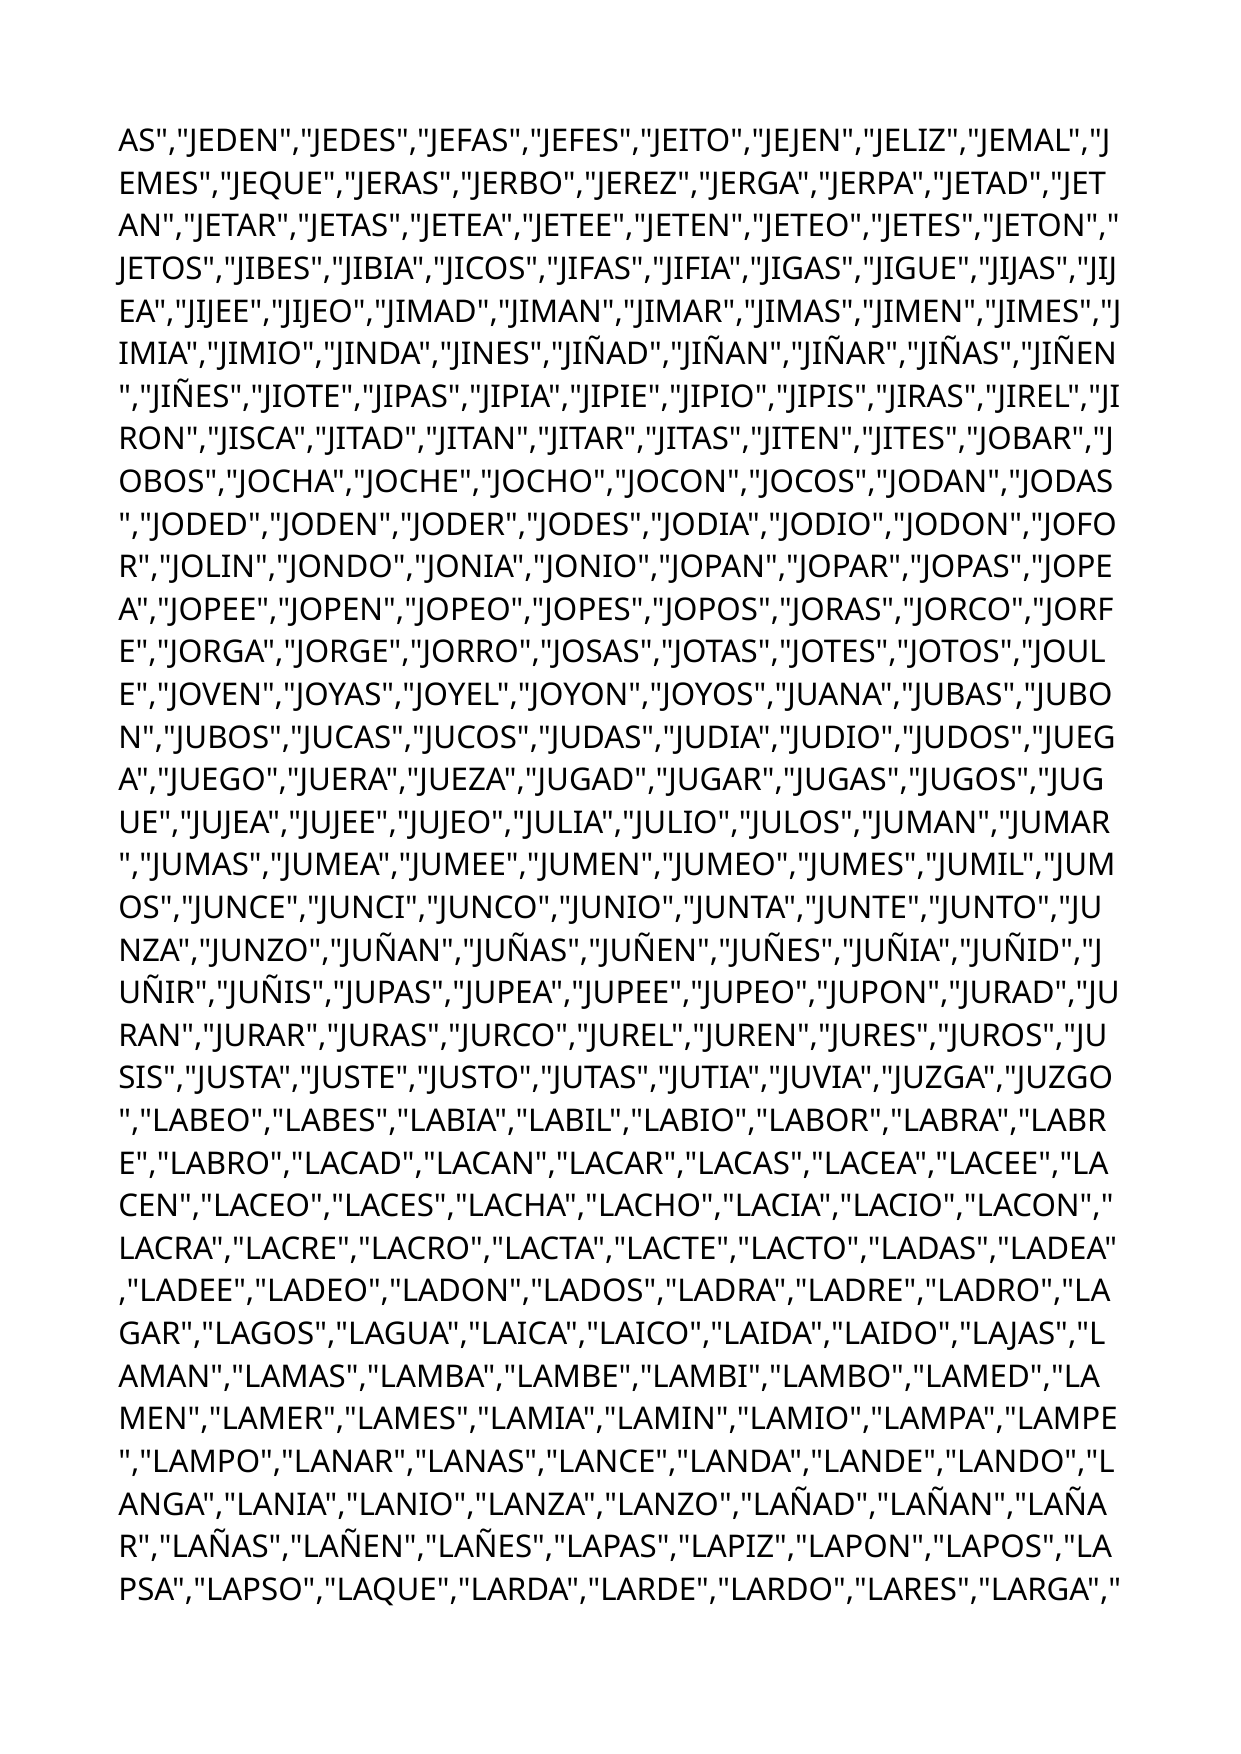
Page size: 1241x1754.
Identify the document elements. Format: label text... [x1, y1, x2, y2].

text AS","JEDEN","JEDES","JEFAS","JEFES","JEITO","JEJEN","JELIZ","JEMAL","JEMES","JEQUE","JERAS","JERBO","JEREZ","JERGA","JERPA","JETAD","JETAN","JETAR","JETAS","JETEA","JETEE","JETEN","JETEO","JETES","JETON","JETOS","JIBES","JIBIA","JICOS","JIFAS","JIFIA","JIGAS","JIGUE","JIJAS","JIJEA","JIJEE","JIJEO","JIMAD","JIMAN","JIMAR","JIMAS","JIMEN","JIMES","JIMIA","JIMIO","JINDA","JINES","JIÑAD","JIÑAN","JIÑAR","JIÑAS","JIÑEN","JIÑES","JIOTE","JIPAS","JIPIA","JIPIE","JIPIO","JIPIS","JIRAS","JIREL","JIRON","JISCA","JITAD","JITAN","JITAR","JITAS","JITEN","JITES","JOBAR","JOBOS","JOCHA","JOCHE","JOCHO","JOCON","JOCOS","JODAN","JODAS","JODED","JODEN","JODER","JODES","JODIA","JODIO","JODON","JOFOR","JOLIN","JONDO","JONIA","JONIO","JOPAN","JOPAR","JOPAS","JOPEA","JOPEE","JOPEN","JOPEO","JOPES","JOPOS","JORAS","JORCO","JORFE","JORGA","JORGE","JORRO","JOSAS","JOTAS","JOTES","JOTOS","JOULE","JOVEN","JOYAS","JOYEL","JOYON","JOYOS","JUANA","JUBAS","JUBON","JUBOS","JUCAS","JUCOS","JUDAS","JUDIA","JUDIO","JUDOS","JUEGA","JUEGO","JUERA","JUEZA","JUGAD","JUGAR","JUGAS","JUGOS","JUGUE","JUJEA","JUJEE","JUJEO","JULIA","JULIO","JULOS","JUMAN","JUMAR","JUMAS","JUMEA","JUMEE","JUMEN","JUMEO","JUMES","JUMIL","JUMOS","JUNCE","JUNCI","JUNCO","JUNIO","JUNTA","JUNTE","JUNTO","JUNZA","JUNZO","JUÑAN","JUÑAS","JUÑEN","JUÑES","JUÑIA","JUÑID","JUÑIR","JUÑIS","JUPAS","JUPEA","JUPEE","JUPEO","JUPON","JURAD","JURAN","JURAR","JURAS","JURCO","JUREL","JUREN","JURES","JUROS","JUSIS","JUSTA","JUSTE","JUSTO","JUTAS","JUTIA","JUVIA","JUZGA","JUZGO","LABEO","LABES","LABIA","LABIL","LABIO","LABOR","LABRA","LABRE","LABRO","LACAD","LACAN","LACAR","LACAS","LACEA","LACEE","LACEN","LACEO","LACES","LACHA","LACHO","LACIA","LACIO","LACON","LACRA","LACRE","LACRO","LACTA","LACTE","LACTO","LADAS","LADEA","LADEE","LADEO","LADON","LADOS","LADRA","LADRE","LADRO","LAGAR","LAGOS","LAGUA","LAICA","LAICO","LAIDA","LAIDO","LAJAS","LAMAN","LAMAS","LAMBA","LAMBE","LAMBI","LAMBO","LAMED","LAMEN","LAMER","LAMES","LAMIA","LAMIN","LAMIO","LAMPA","LAMPE","LAMPO","LANAR","LANAS","LANCE","LANDA","LANDE","LANDO","LANGA","LANIA","LANIO","LANZA","LANZO","LAÑAD","LAÑAN","LAÑAR","LAÑAS","LAÑEN","LAÑES","LAPAS","LAPIZ","LAPON","LAPOS","LAPSA","LAPSO","LAQUE","LARDA","LARDE","LARDO","LARES","LARGA"," [118, 118, 1122, 1609]
